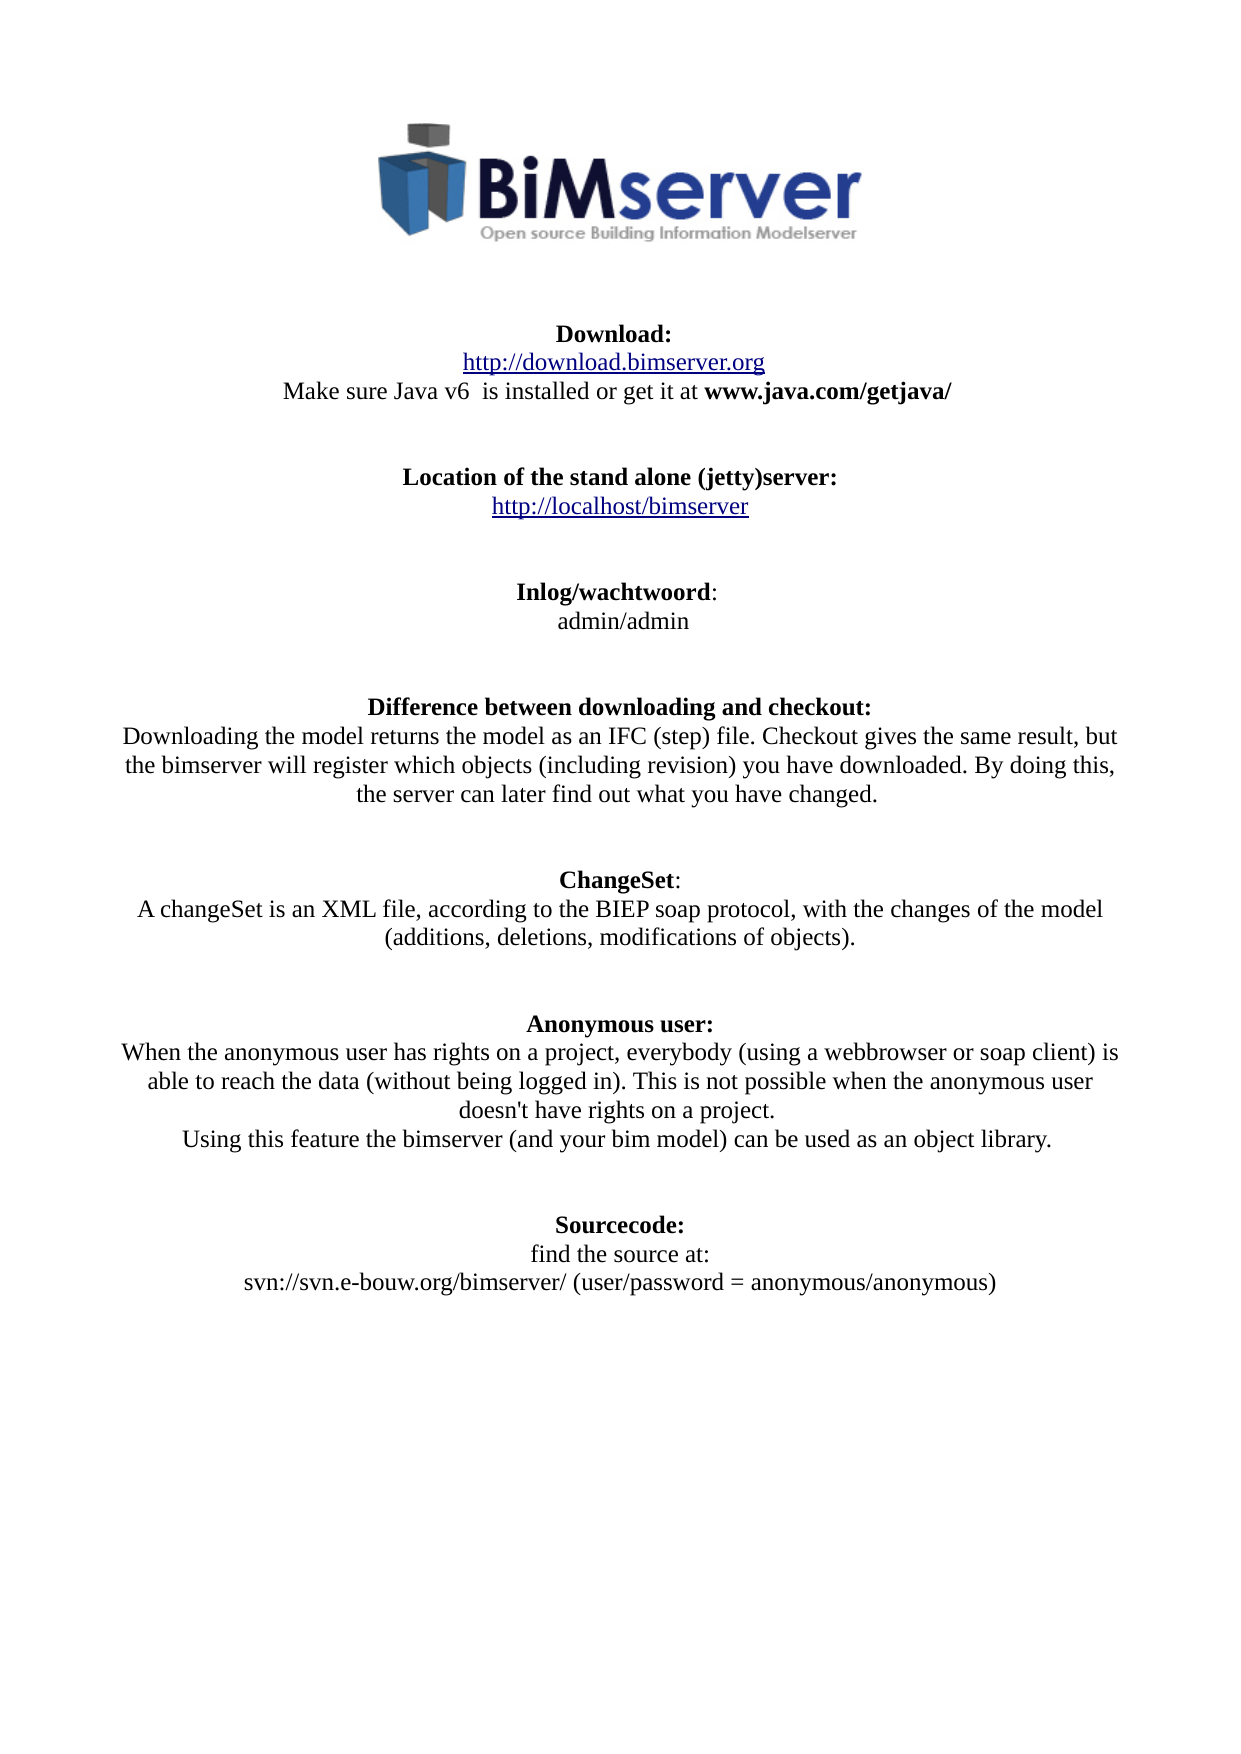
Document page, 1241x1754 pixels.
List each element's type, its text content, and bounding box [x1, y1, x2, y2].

text svn://svn.e-bouw.org/bimserver/ (user/password = anonymous/anonymous) [118, 1267, 1122, 1296]
text Make sure Java v6 is installed or get it at www.java.com/getjava/ [118, 376, 1122, 405]
text Anonymous user: [118, 1009, 1122, 1037]
text A changeSet is an XML file, according to the BIEP soap protocol, with the changes of the model (additions, deletions, modifications of objects). [118, 894, 1122, 951]
text Inlog/wachtwoord: [118, 577, 1122, 606]
picture [377, 123, 863, 290]
text http://localhost/bimserver [118, 491, 1122, 520]
text ChangeSet: [118, 865, 1122, 894]
text Downloading the model returns the model as an IFC (step) file. Checkout gives the same result, but the bimserver will register which objects (including revision) you have downloaded. By doing this, the server can later find out what you have changed. [118, 721, 1122, 807]
text find the source at: [118, 1239, 1122, 1267]
text Location of the stand alone (jetty)server: [118, 462, 1122, 491]
text Using this feature the bimserver (and your bim model) can be used as an object library. [118, 1124, 1122, 1152]
text When the anonymous user has rights on a project, everybody (using a webbrowser or soap client) is able to reach the data (without being logged in). This is not possible when the anonymous user doesn't have rights on a project. [118, 1037, 1122, 1124]
text http://download.bimserver.org [118, 347, 1122, 376]
text Download: [118, 319, 1122, 347]
text Sourcecode: [118, 1210, 1122, 1239]
text admin/admin [118, 606, 1122, 635]
text Difference between downloading and checkout: [118, 692, 1122, 721]
